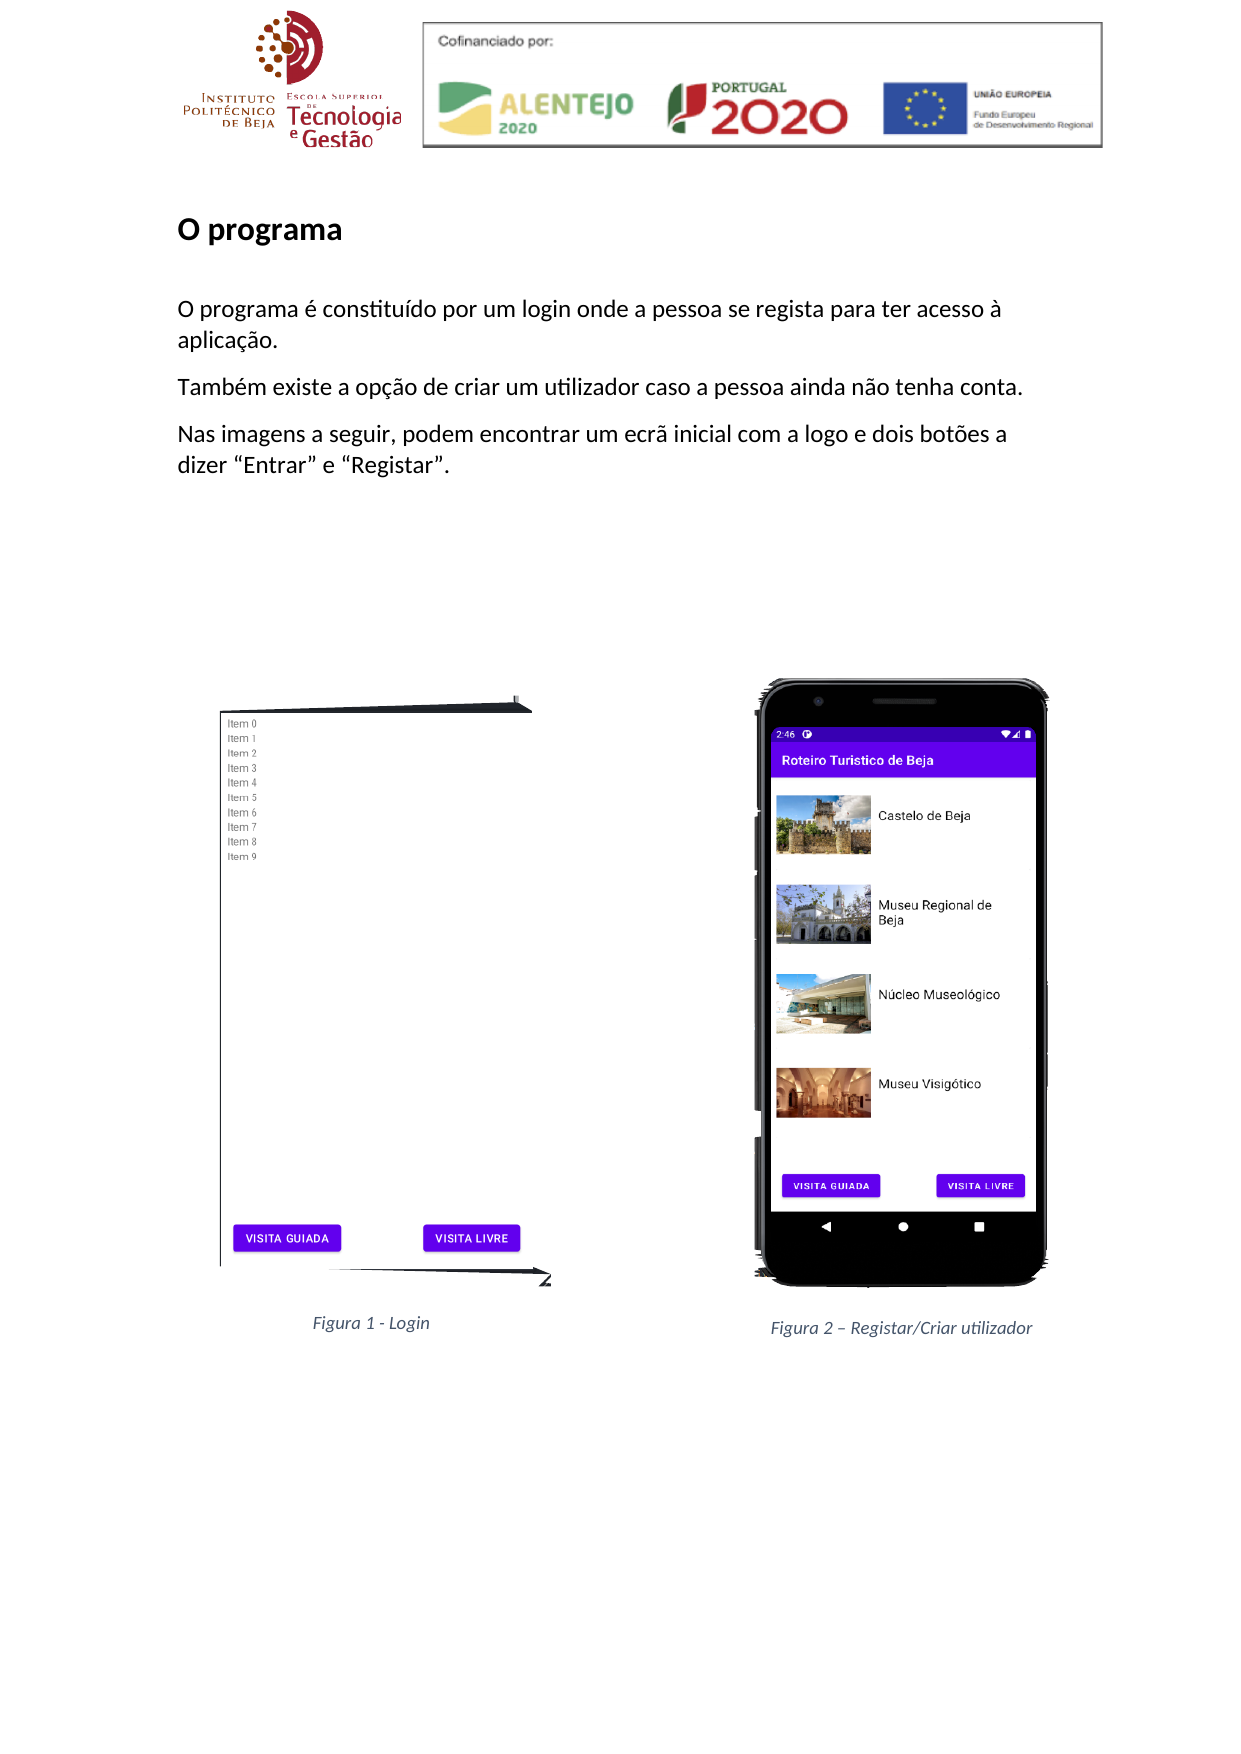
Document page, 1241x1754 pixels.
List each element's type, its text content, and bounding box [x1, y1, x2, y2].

subtitle O programa [177, 208, 1063, 249]
text Figura 1 - Login [193, 1311, 551, 1334]
text O programa é constituído por um login onde a pessoa se regista para ter acesso à aplicação. [177, 294, 1063, 355]
text Figura 2 – Registar/Criar utilizador [754, 1316, 1051, 1339]
text Também existe a opção de criar um utilizador caso a pessoa ainda não tenha conta. [177, 371, 1063, 402]
text Nas imagens a seguir, podem encontrar um ecrã inicial com a logo e dois botões a dizer “Entrar” e “Registar”. [177, 418, 1063, 479]
